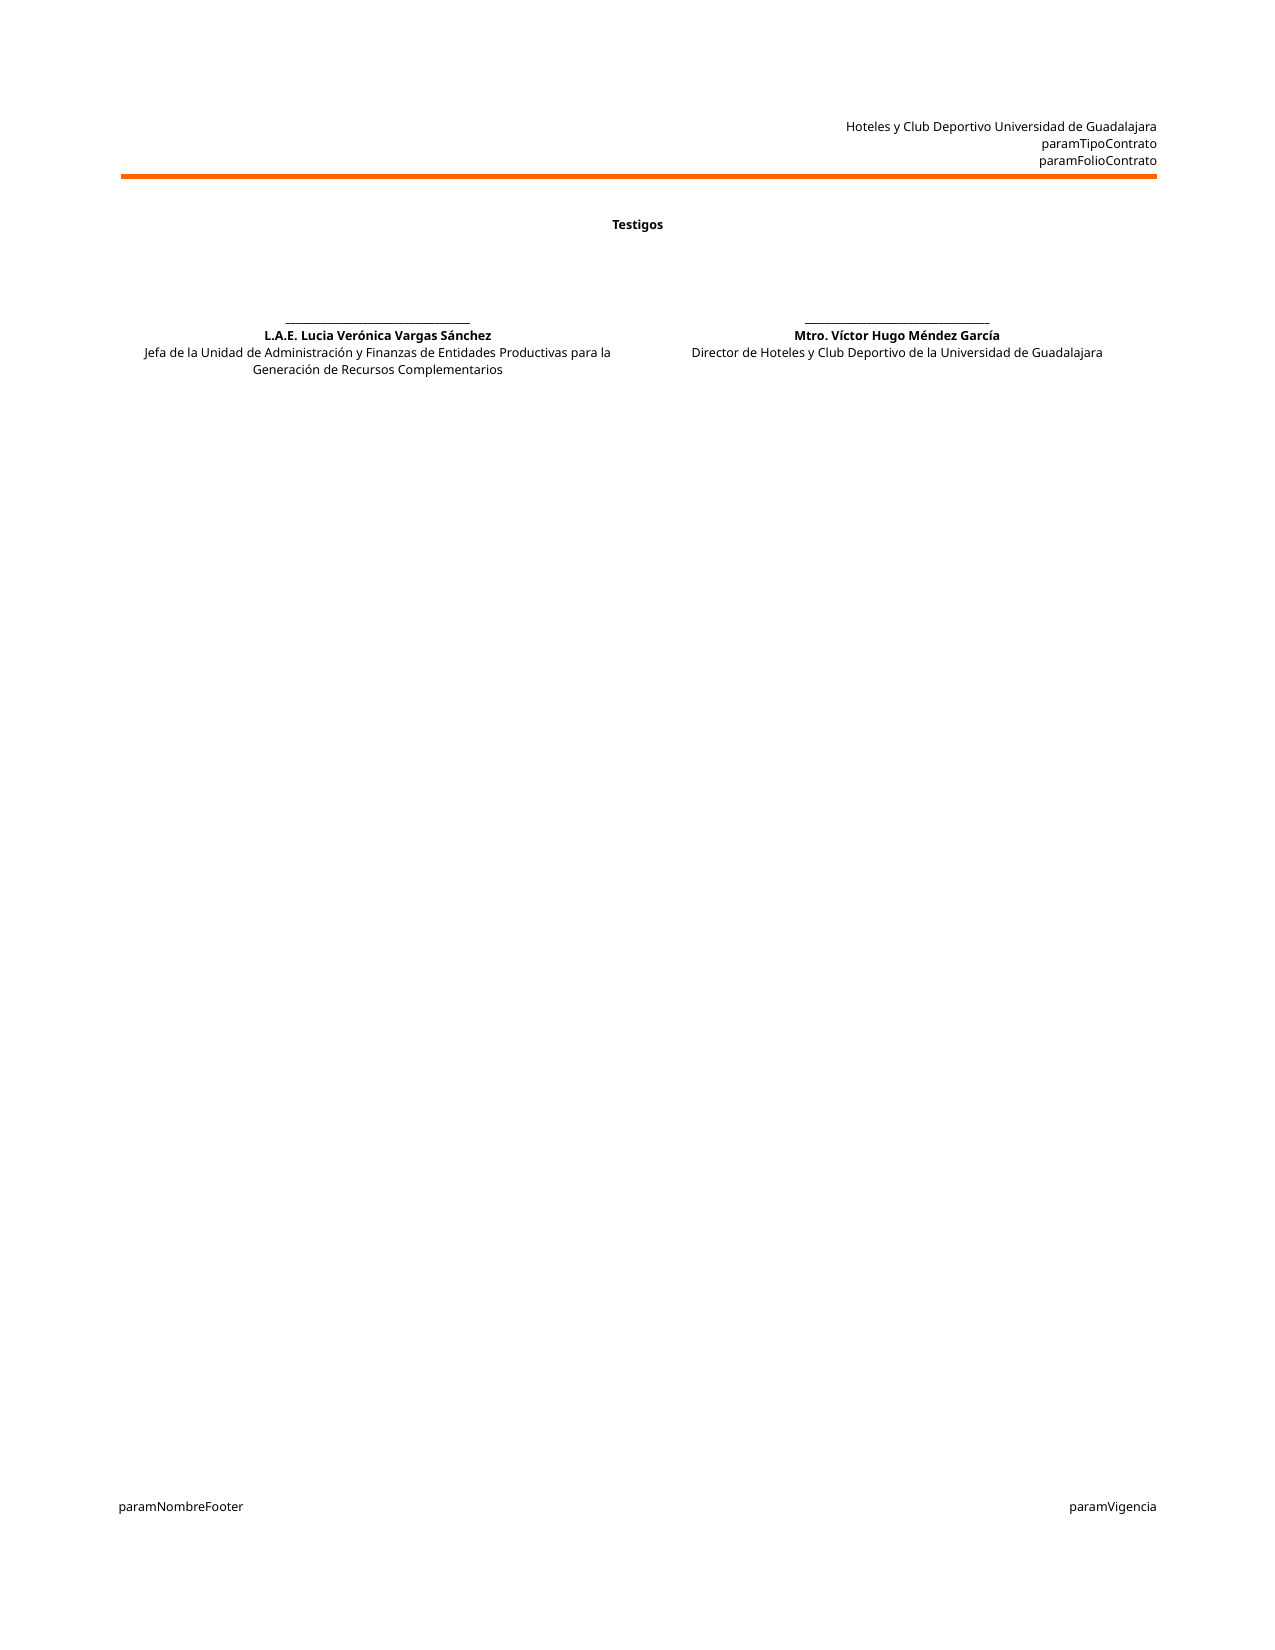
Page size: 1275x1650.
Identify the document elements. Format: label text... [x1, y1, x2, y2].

table_cell ____________________________________ L.A.E. Lucia Verónica Vargas Sánchez Jefa de la Unidad de Administración y Finanzas de Entidades Productivas para la Generación de Recursos Complementarios [118, 309, 637, 425]
table_cell ____________________________________ Mtro. Víctor Hugo Méndez García Director de Hoteles y Club Deportivo de la Universidad de Guadalajara [638, 309, 1157, 425]
table_cell Testigos [118, 216, 1157, 309]
